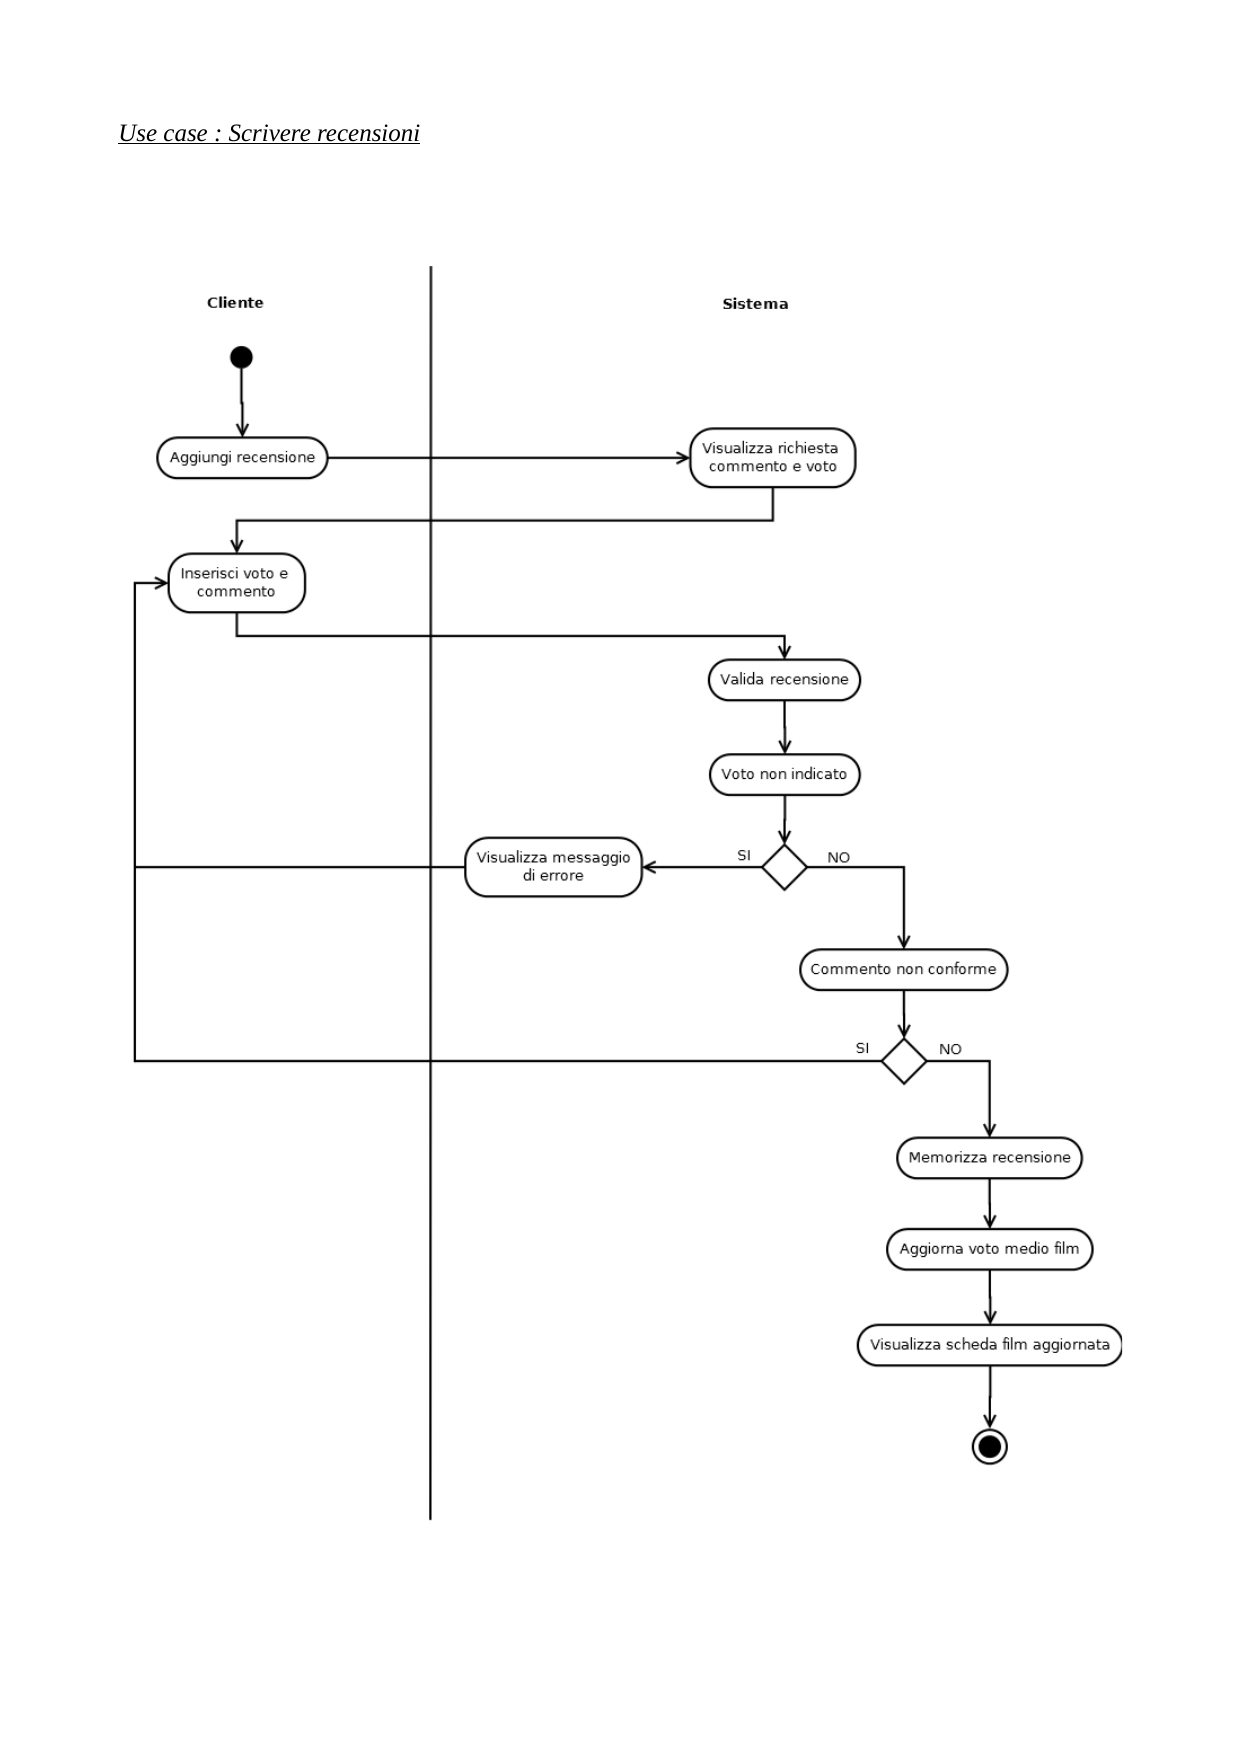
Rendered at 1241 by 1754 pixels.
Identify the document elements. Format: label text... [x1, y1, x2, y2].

picture [118, 265, 1123, 1521]
text Use case : Scrivere recensioni [118, 118, 1122, 147]
